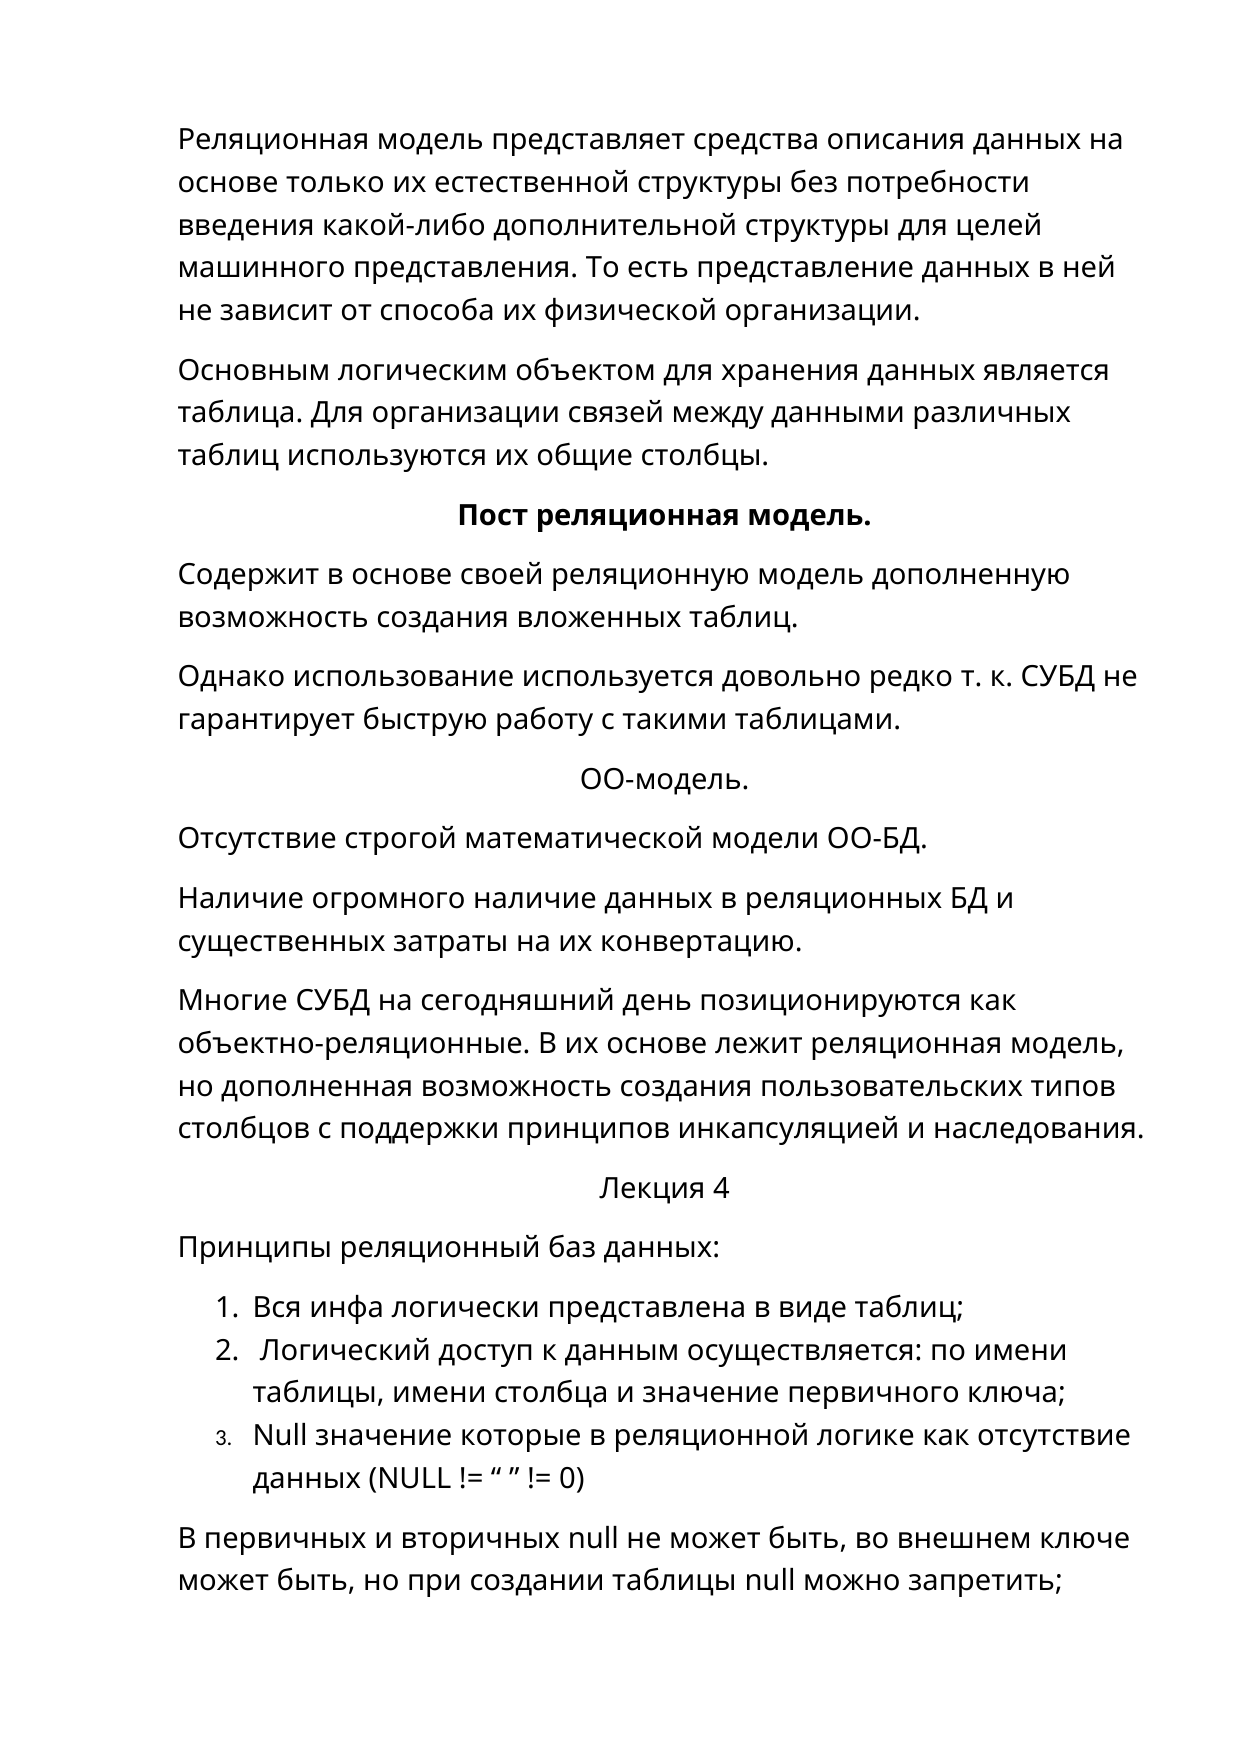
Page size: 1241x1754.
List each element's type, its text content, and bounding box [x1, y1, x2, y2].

list Null значение которые в реляционной логике как отсутствие данных (NULL != “ ” != 0) [215, 1414, 1152, 1497]
text В первичных и вторичных null не может быть, во внешнем ключе может быть, но при создании таблицы null можно запретить; [177, 1517, 1152, 1599]
text Принципы реляционный баз данных: [177, 1227, 1152, 1266]
text Многие СУБД на сегодняшний день позиционируются как объектно-реляционные. В их основе лежит реляционная модель, но дополненная возможность создания пользовательских типов столбцов с поддержки принципов инкапсуляцией и наследования. [177, 979, 1152, 1147]
text Наличие огромного наличие данных в реляционных БД и существенных затраты на их конвертацию. [177, 877, 1152, 959]
text Пост реляционная модель. [177, 494, 1152, 534]
text Лекция 4 [177, 1167, 1152, 1207]
text Реляционная модель представляет средства описания данных на основе только их естественной структуры без потребности введения какой-либо дополнительной структуры для целей машинного представления. То есть представление данных в ней не зависит от способа их физической организации. [177, 118, 1152, 329]
list Логический доступ к данным осуществляется: по имени таблицы, имени столбца и значение первичного ключа; [215, 1329, 1152, 1411]
text ОО-модель. [177, 758, 1152, 798]
list Вся инфа логически представлена в виде таблиц; [215, 1286, 1152, 1326]
text Отсутствие строгой математической модели ОО-БД. [177, 817, 1152, 857]
text Однако использование используется довольно редко т. к. СУБД не гарантирует быструю работу с такими таблицами. [177, 656, 1152, 738]
text Основным логическим объектом для хранения данных является таблица. Для организации связей между данными различных таблиц используются их общие столбцы. [177, 349, 1152, 474]
text Содержит в основе своей реляционную модель дополненную возможность создания вложенных таблиц. [177, 553, 1152, 636]
